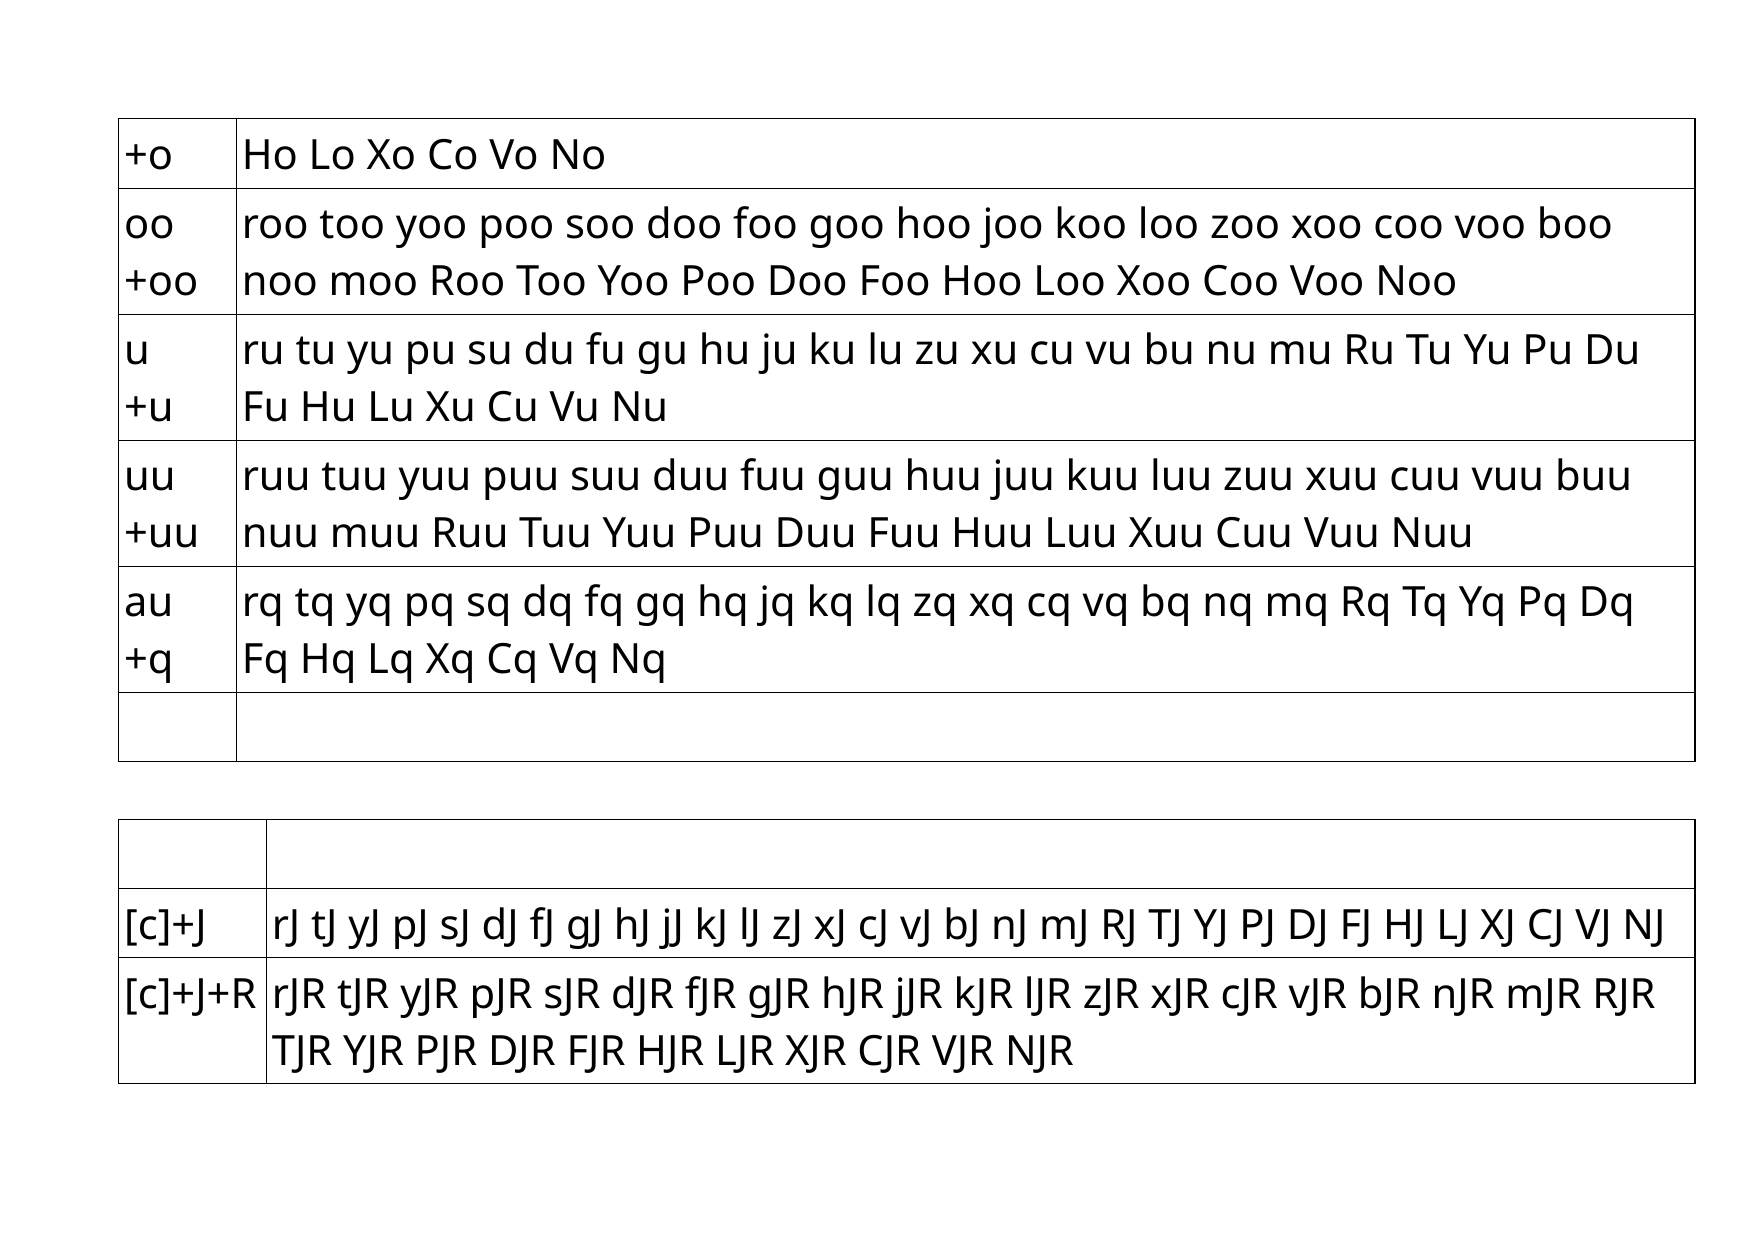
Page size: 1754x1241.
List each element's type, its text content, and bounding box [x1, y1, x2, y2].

table_header [267, 820, 1694, 888]
table_cell [c]+J [119, 889, 266, 957]
table_cell ruu tuu yuu puu suu duu fuu guu huu juu kuu luu zuu xuu cuu vuu buu nuu muu Ruu Tuu Yuu Puu Duu Fuu Huu Luu Xuu Cuu Vuu Nuu [237, 441, 1694, 566]
table_cell +o [119, 119, 236, 187]
table_cell [119, 693, 236, 761]
table_cell [c]+J+R [119, 958, 266, 1083]
table_cell ru tu yu pu su du fu gu hu ju ku lu zu xu cu vu bu nu mu Ru Tu Yu Pu Du Fu Hu Lu Xu Cu Vu Nu [237, 315, 1694, 439]
table_cell [237, 693, 1694, 761]
table_cell roo too yoo poo soo doo foo goo hoo joo koo loo zoo xoo coo voo boo noo moo Roo Too Yoo Poo Doo Foo Hoo Loo Xoo Coo Voo Noo [237, 189, 1694, 313]
table_cell Ho Lo Xo Co Vo No [237, 119, 1694, 187]
table_cell rJR tJR yJR pJR sJR dJR fJR gJR hJR jJR kJR lJR zJR xJR cJR vJR bJR nJR mJR RJR TJR YJR PJR DJR FJR HJR LJR XJR CJR VJR NJR [267, 958, 1694, 1083]
table_cell u +u [119, 315, 236, 439]
table_cell au +q [119, 567, 236, 692]
table_cell uu +uu [119, 441, 236, 566]
table_cell rq tq yq pq sq dq fq gq hq jq kq lq zq xq cq vq bq nq mq Rq Tq Yq Pq Dq Fq Hq Lq Xq Cq Vq Nq [237, 567, 1694, 692]
table_cell oo +oo [119, 189, 236, 313]
table_cell rJ tJ yJ pJ sJ dJ fJ gJ hJ jJ kJ lJ zJ xJ cJ vJ bJ nJ mJ RJ TJ YJ PJ DJ FJ HJ LJ XJ CJ VJ NJ [267, 889, 1694, 957]
table_header [119, 820, 266, 888]
